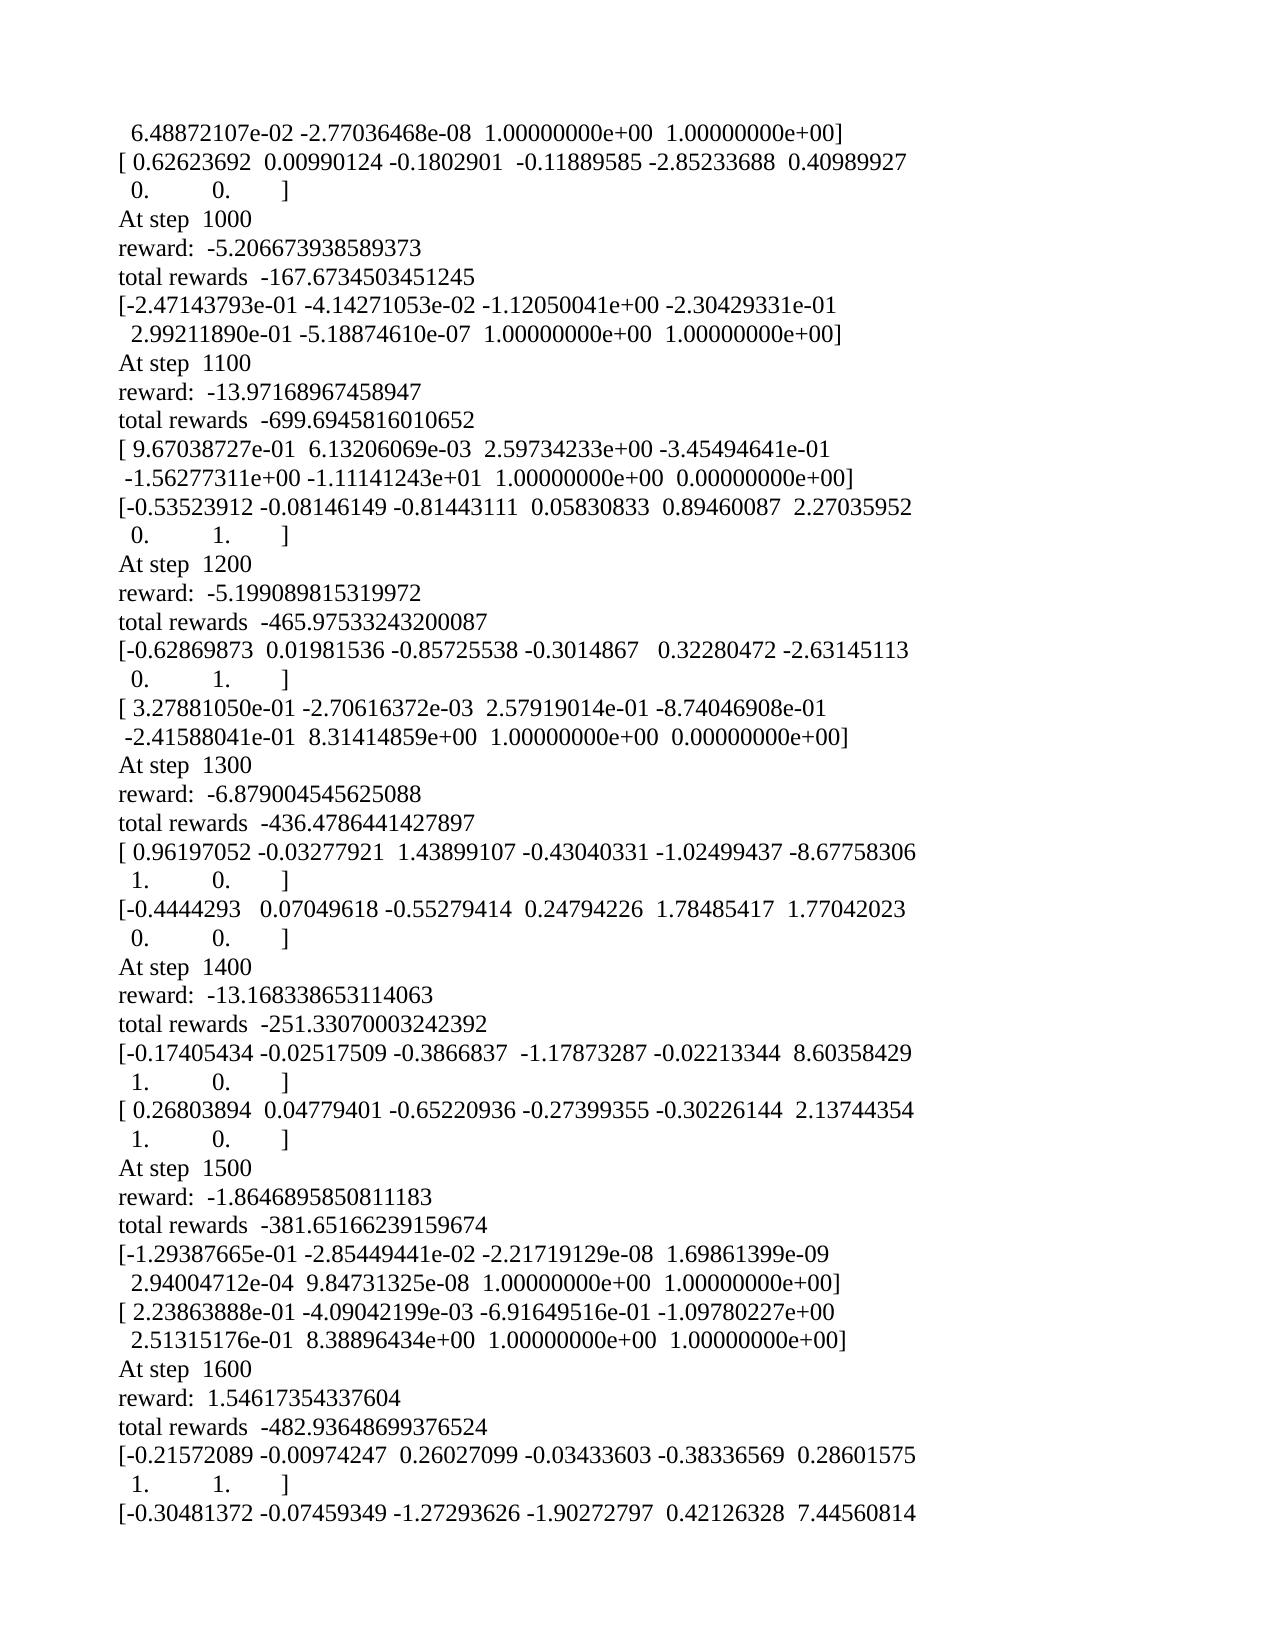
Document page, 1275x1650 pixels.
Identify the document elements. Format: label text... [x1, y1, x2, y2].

text [-0.21572089 -0.00974247 0.26027099 -0.03433603 -0.38336569 0.28601575 [118, 1441, 1157, 1469]
text At step 1000 [118, 204, 1157, 233]
text [ 0.62623692 0.00990124 -0.1802901 -0.11889585 -2.85233688 0.40989927 [118, 147, 1157, 176]
text total rewards -381.65166239159674 [118, 1211, 1157, 1239]
text [ 3.27881050e-01 -2.70616372e-03 2.57919014e-01 -8.74046908e-01 [118, 693, 1157, 722]
text reward: -5.206673938589373 [118, 233, 1157, 262]
text [ 9.67038727e-01 6.13206069e-03 2.59734233e+00 -3.45494641e-01 [118, 434, 1157, 463]
text [ 0.96197052 -0.03277921 1.43899107 -0.43040331 -1.02499437 -8.67758306 [118, 837, 1157, 866]
text 2.94004712e-04 9.84731325e-08 1.00000000e+00 1.00000000e+00] [118, 1268, 1157, 1297]
text 6.48872107e-02 -2.77036468e-08 1.00000000e+00 1.00000000e+00] [118, 118, 1157, 147]
text total rewards -482.93648699376524 [118, 1412, 1157, 1441]
text [-0.30481372 -0.07459349 -1.27293626 -1.90272797 0.42126328 7.44560814 [118, 1498, 1157, 1527]
text 1. 1. ] [118, 1469, 1157, 1498]
text [-0.62869873 0.01981536 -0.85725538 -0.3014867 0.32280472 -2.63145113 [118, 636, 1157, 664]
text At step 1200 [118, 549, 1157, 578]
text [ 0.26803894 0.04779401 -0.65220936 -0.27399355 -0.30226144 2.13744354 [118, 1096, 1157, 1124]
text [-0.53523912 -0.08146149 -0.81443111 0.05830833 0.89460087 2.27035952 [118, 492, 1157, 521]
text At step 1300 [118, 751, 1157, 779]
text reward: 1.54617354337604 [118, 1383, 1157, 1412]
text [-2.47143793e-01 -4.14271053e-02 -1.12050041e+00 -2.30429331e-01 [118, 291, 1157, 319]
text total rewards -436.4786441427897 [118, 808, 1157, 837]
text total rewards -465.97533243200087 [118, 607, 1157, 636]
text total rewards -699.6945816010652 [118, 406, 1157, 434]
text 1. 0. ] [118, 1067, 1157, 1096]
text [-0.4444293 0.07049618 -0.55279414 0.24794226 1.78485417 1.77042023 [118, 894, 1157, 923]
text reward: -5.199089815319972 [118, 578, 1157, 607]
text 0. 1. ] [118, 664, 1157, 693]
text total rewards -167.6734503451245 [118, 262, 1157, 291]
text reward: -1.8646895850811183 [118, 1182, 1157, 1211]
text 0. 1. ] [118, 521, 1157, 549]
text [ 2.23863888e-01 -4.09042199e-03 -6.91649516e-01 -1.09780227e+00 [118, 1297, 1157, 1326]
text [-0.17405434 -0.02517509 -0.3866837 -1.17873287 -0.02213344 8.60358429 [118, 1038, 1157, 1067]
text 0. 0. ] [118, 176, 1157, 204]
text -1.56277311e+00 -1.11141243e+01 1.00000000e+00 0.00000000e+00] [118, 463, 1157, 492]
text reward: -13.97168967458947 [118, 377, 1157, 406]
text At step 1100 [118, 348, 1157, 377]
text reward: -6.879004545625088 [118, 779, 1157, 808]
text reward: -13.168338653114063 [118, 981, 1157, 1009]
text [-1.29387665e-01 -2.85449441e-02 -2.21719129e-08 1.69861399e-09 [118, 1239, 1157, 1268]
text At step 1600 [118, 1354, 1157, 1383]
text 1. 0. ] [118, 1124, 1157, 1153]
text At step 1400 [118, 952, 1157, 981]
text total rewards -251.33070003242392 [118, 1009, 1157, 1038]
text 2.99211890e-01 -5.18874610e-07 1.00000000e+00 1.00000000e+00] [118, 319, 1157, 348]
text At step 1500 [118, 1153, 1157, 1182]
text -2.41588041e-01 8.31414859e+00 1.00000000e+00 0.00000000e+00] [118, 722, 1157, 751]
text 2.51315176e-01 8.38896434e+00 1.00000000e+00 1.00000000e+00] [118, 1326, 1157, 1354]
text 0. 0. ] [118, 923, 1157, 952]
text 1. 0. ] [118, 866, 1157, 894]
